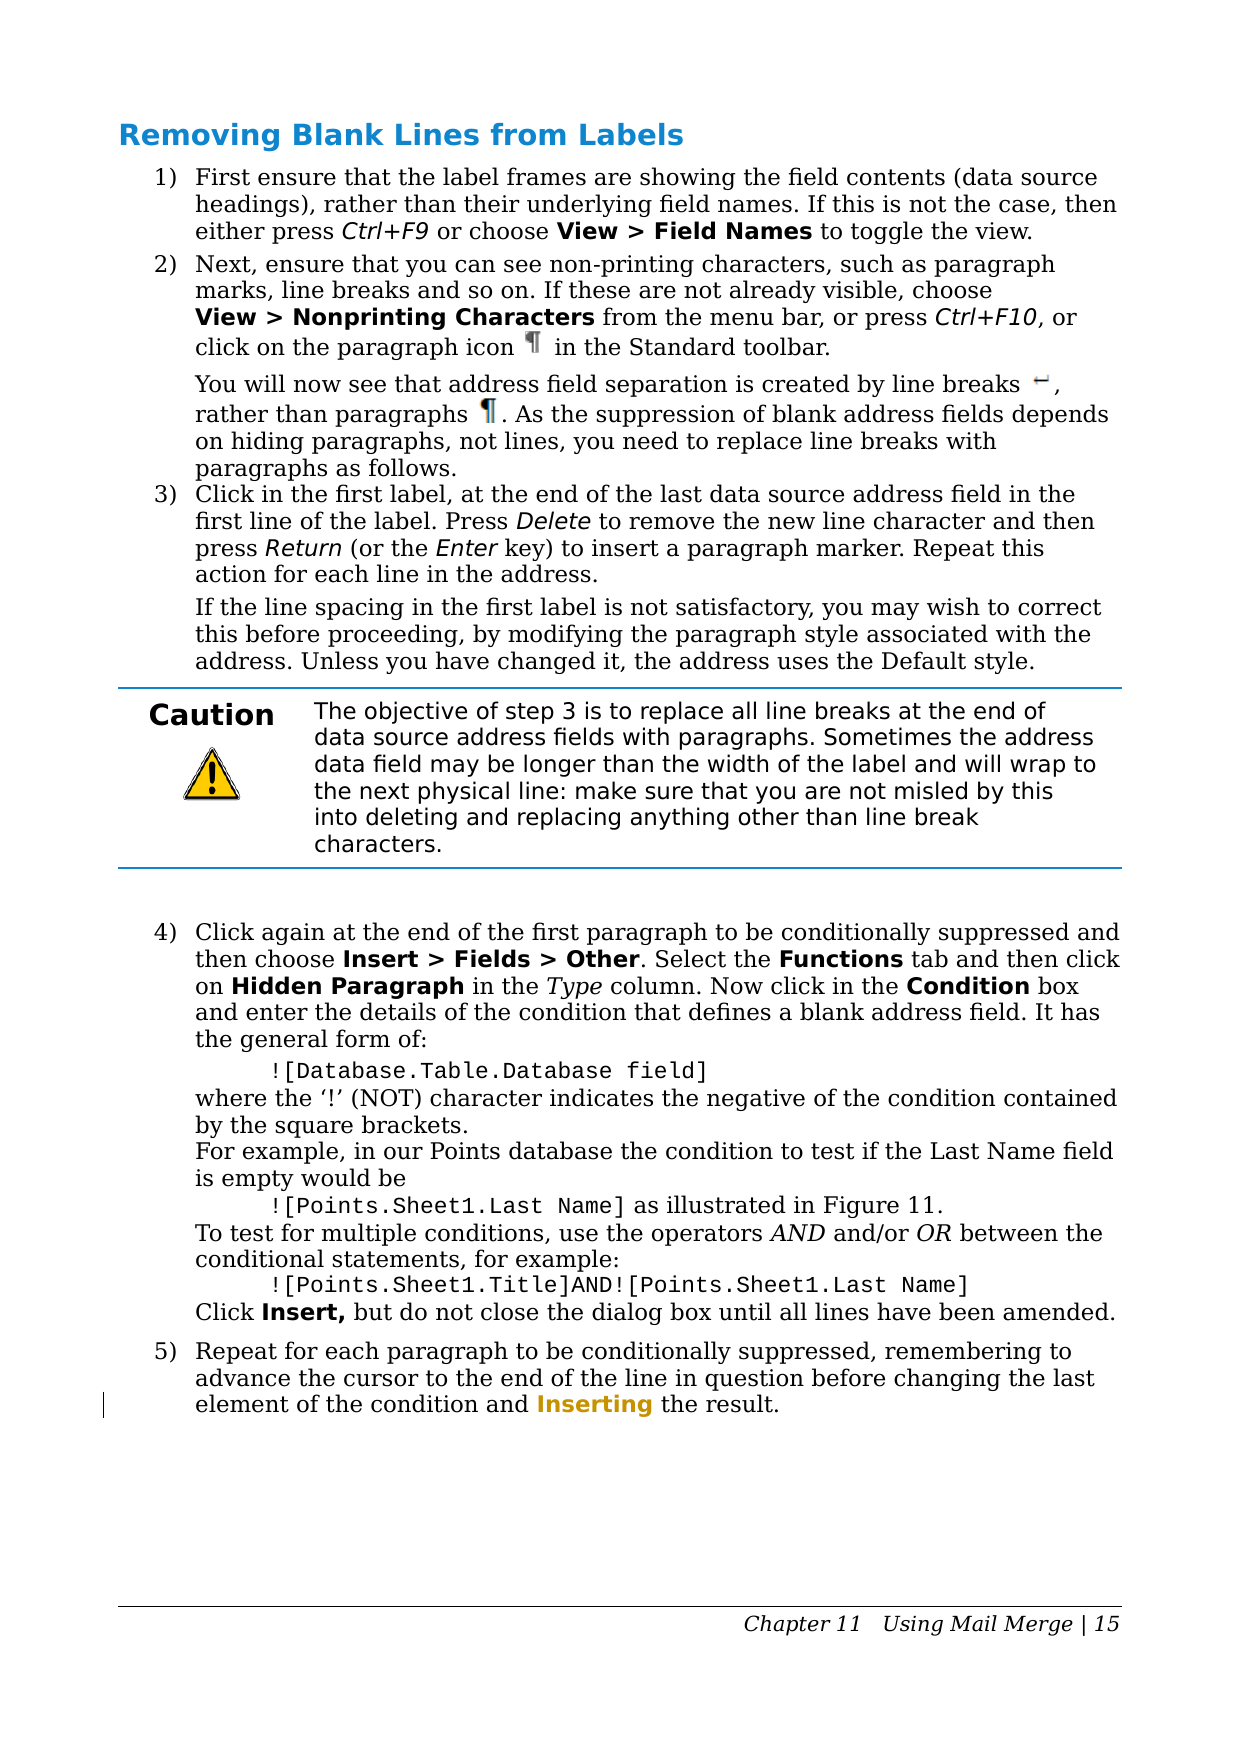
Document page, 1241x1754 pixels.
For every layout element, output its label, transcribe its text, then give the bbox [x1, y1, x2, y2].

list Next, ensure that you can see non‑printing characters, such as paragraph marks, line breaks and so on. If these are not already visible, choose View > Nonprinting Characters from the menu bar, or press Ctrl+F10, or click on the paragraph icon in the Standard toolbar. [177, 251, 1122, 361]
list where the ‘!’ (NOT) character indicates the negative of the condition contained by the square brackets. [195, 1085, 1122, 1138]
list For example, in our Points database the condition to test if the Last Name field is empty would be [195, 1138, 1122, 1192]
list You will now see that address field separation is created by line breaks , rather than paragraphs . As the suppression of blank address fields depends on hiding paragraphs, not lines, you need to replace line breaks with paragraphs as follows. [195, 367, 1122, 482]
picture [1028, 367, 1054, 393]
table_header The objective of step 3 is to replace all line breaks at the end of data source address fields with paragraphs. Sometimes the address data field may be longer than the width of the label and will wrap to the next physical line: make sure that you are not misled by this into deleting and replacing anything other than line break characters. [305, 689, 1122, 867]
list Click in the first label, at the end of the last data source address field in the first line of the label. Press Delete to remove the new line character and then press Return (or the Enter key) to insert a paragraph marker. Repeat this action for each line in the address. [177, 482, 1122, 588]
list Click Insert, but do not close the dialog box until all lines have been amended. [195, 1299, 1122, 1326]
list To test for multiple conditions, use the operators AND and/or OR between the conditional statements, for example: [195, 1220, 1122, 1273]
list First ensure that the label frames are showing the field contents (data source headings), rather than their underlying field names. If this is not the case, then either press Ctrl+F9 or choose View > Field Names to toggle the view. [177, 164, 1122, 244]
table_header Caution [118, 689, 305, 867]
list ![Points.Sheet1.Title]AND![Points.Sheet1.Last Name] [195, 1273, 1122, 1299]
picture [475, 397, 501, 423]
list ![Points.Sheet1.Last Name] as illustrated in Figure 11. [195, 1192, 1122, 1220]
list If the line spacing in the first label is not satisfactory, you may wish to correct this before proceeding, by modifying the paragraph style associated with the address. Unless you have changed it, the address uses the Default style. [195, 594, 1122, 674]
list Click again at the end of the first paragraph to be conditionally suppressed and then choose Insert > Fields > Other. Select the Functions tab and then click on Hidden Paragraph in the Type column. Now click in the Condition box and enter the details of the condition that defines a blank address field. It has the general form of: [177, 919, 1122, 1053]
picture [179, 743, 244, 804]
list ![Database.Table.Database field] [195, 1059, 1122, 1085]
subtitle Removing Blank Lines from Labels [118, 118, 1122, 152]
list Repeat for each paragraph to be conditionally suppressed, remembering to advance the cursor to the end of the line in question before changing the last element of the condition and Inserting the result. [177, 1338, 1122, 1418]
